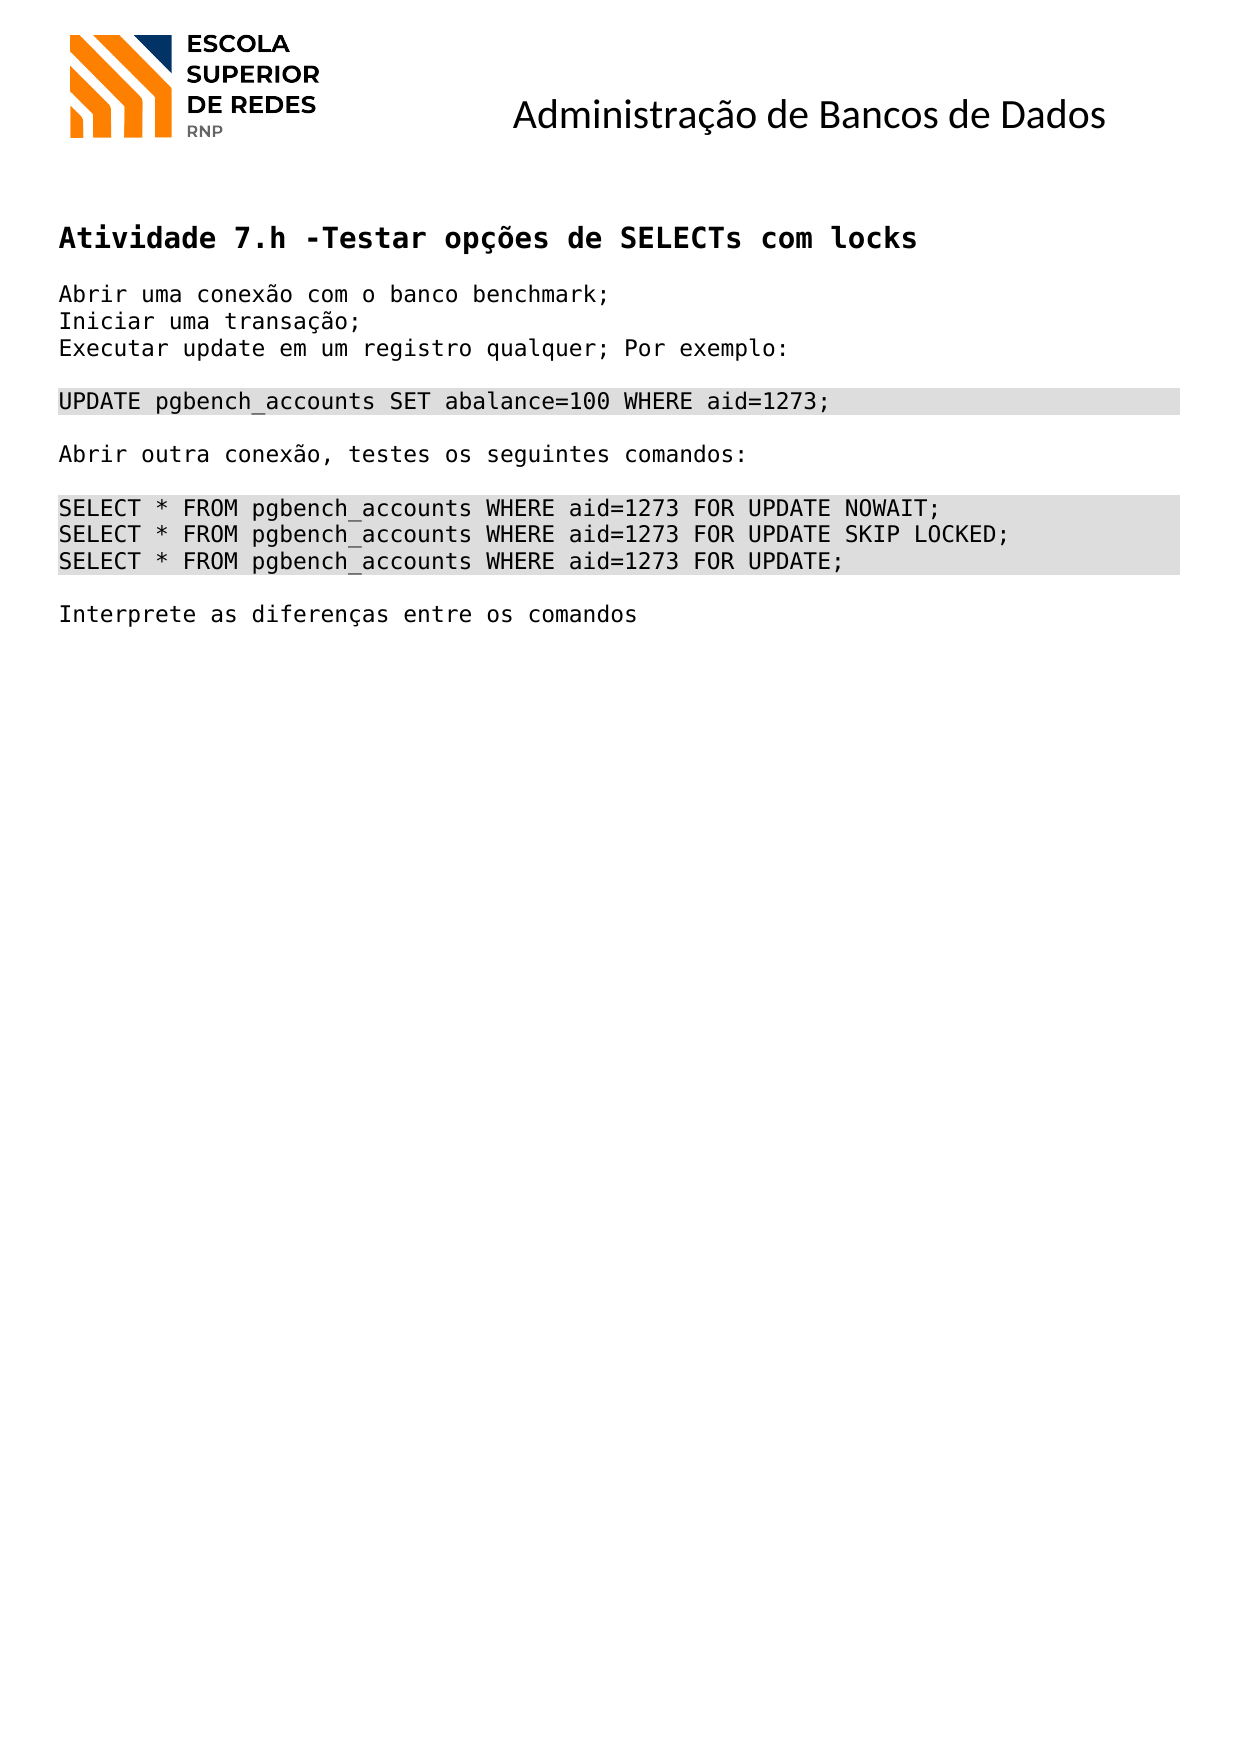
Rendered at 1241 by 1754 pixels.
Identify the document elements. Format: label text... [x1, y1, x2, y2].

text Atividade 7.h -Testar opções de SELECTs com locks [58, 221, 1180, 255]
text Abrir uma conexão com o banco benchmark; [58, 282, 1180, 308]
text Executar update em um registro qualquer; Por exemplo: [58, 335, 1180, 362]
picture [70, 31, 333, 138]
text UPDATE pgbench_accounts SET abalance=100 WHERE aid=1273; [58, 388, 1180, 415]
text SELECT * FROM pgbench_accounts WHERE aid=1273 FOR UPDATE; [58, 548, 1180, 575]
text Iniciar uma transação; [58, 308, 1180, 335]
text SELECT * FROM pgbench_accounts WHERE aid=1273 FOR UPDATE NOWAIT; [58, 495, 1180, 522]
text Abrir outra conexão, testes os seguintes comandos: [58, 442, 1180, 468]
text SELECT * FROM pgbench_accounts WHERE aid=1273 FOR UPDATE SKIP LOCKED; [58, 522, 1180, 548]
text Interprete as diferenças entre os comandos [58, 602, 1180, 628]
